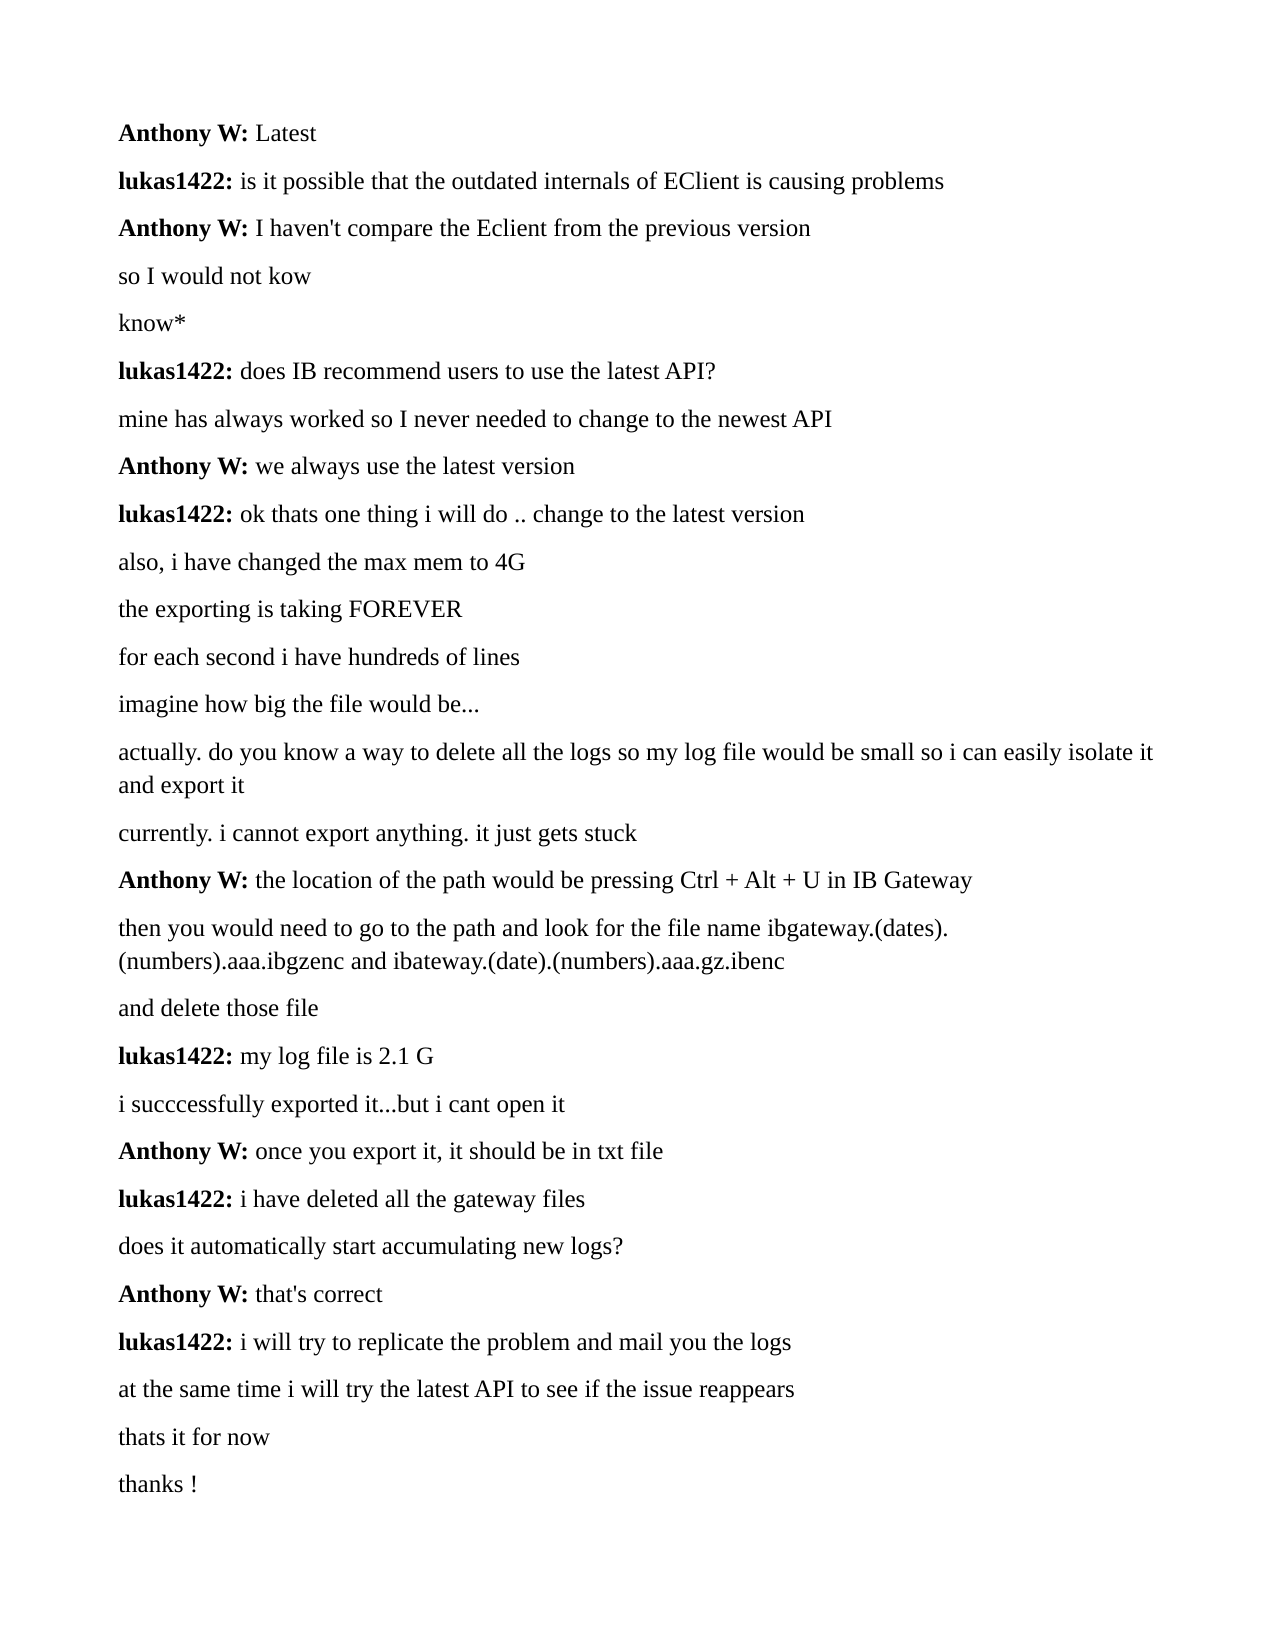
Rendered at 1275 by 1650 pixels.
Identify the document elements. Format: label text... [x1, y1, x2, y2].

text for each second i have hundreds of lines [118, 642, 1157, 671]
text Anthony W: that's correct [118, 1279, 1157, 1308]
text so I would not kow [118, 261, 1157, 290]
text the exporting is taking FOREVER [118, 594, 1157, 623]
text actually. do you know a way to delete all the logs so my log file would be small so i can easily isolate it and export it [118, 737, 1157, 799]
text thats it for now [118, 1422, 1157, 1451]
text Anthony W: once you export it, it should be in txt file [118, 1136, 1157, 1165]
text currently. i cannot export anything. it just gets stuck [118, 818, 1157, 846]
text lukas1422: my log file is 2.1 G [118, 1041, 1157, 1070]
text at the same time i will try the latest API to see if the issue reappears [118, 1374, 1157, 1403]
text Anthony W: Latest [118, 118, 1157, 147]
text i succcessfully exported it...but i cant open it [118, 1089, 1157, 1117]
text imagine how big the file would be... [118, 689, 1157, 718]
text also, i have changed the max mem to 4G [118, 547, 1157, 575]
text know* [118, 308, 1157, 337]
text lukas1422: does IB recommend users to use the latest API? [118, 356, 1157, 385]
text lukas1422: is it possible that the outdated internals of EClient is causing problems [118, 166, 1157, 194]
text Anthony W: I haven't compare the Eclient from the previous version [118, 213, 1157, 242]
text Anthony W: we always use the latest version [118, 451, 1157, 480]
text mine has always worked so I never needed to change to the newest API [118, 404, 1157, 432]
text lukas1422: i have deleted all the gateway files [118, 1184, 1157, 1213]
text lukas1422: i will try to replicate the problem and mail you the logs [118, 1327, 1157, 1355]
text then you would need to go to the path and look for the file name ibgateway.(dates).(numbers).aaa.ibgzenc and ibateway.(date).(numbers).aaa.gz.ibenc [118, 913, 1157, 974]
text lukas1422: ok thats one thing i will do .. change to the latest version [118, 499, 1157, 528]
text does it automatically start accumulating new logs? [118, 1231, 1157, 1260]
text and delete those file [118, 993, 1157, 1022]
text thanks ! [118, 1469, 1157, 1498]
text Anthony W: the location of the path would be pressing Ctrl + Alt + U in IB Gateway [118, 865, 1157, 894]
